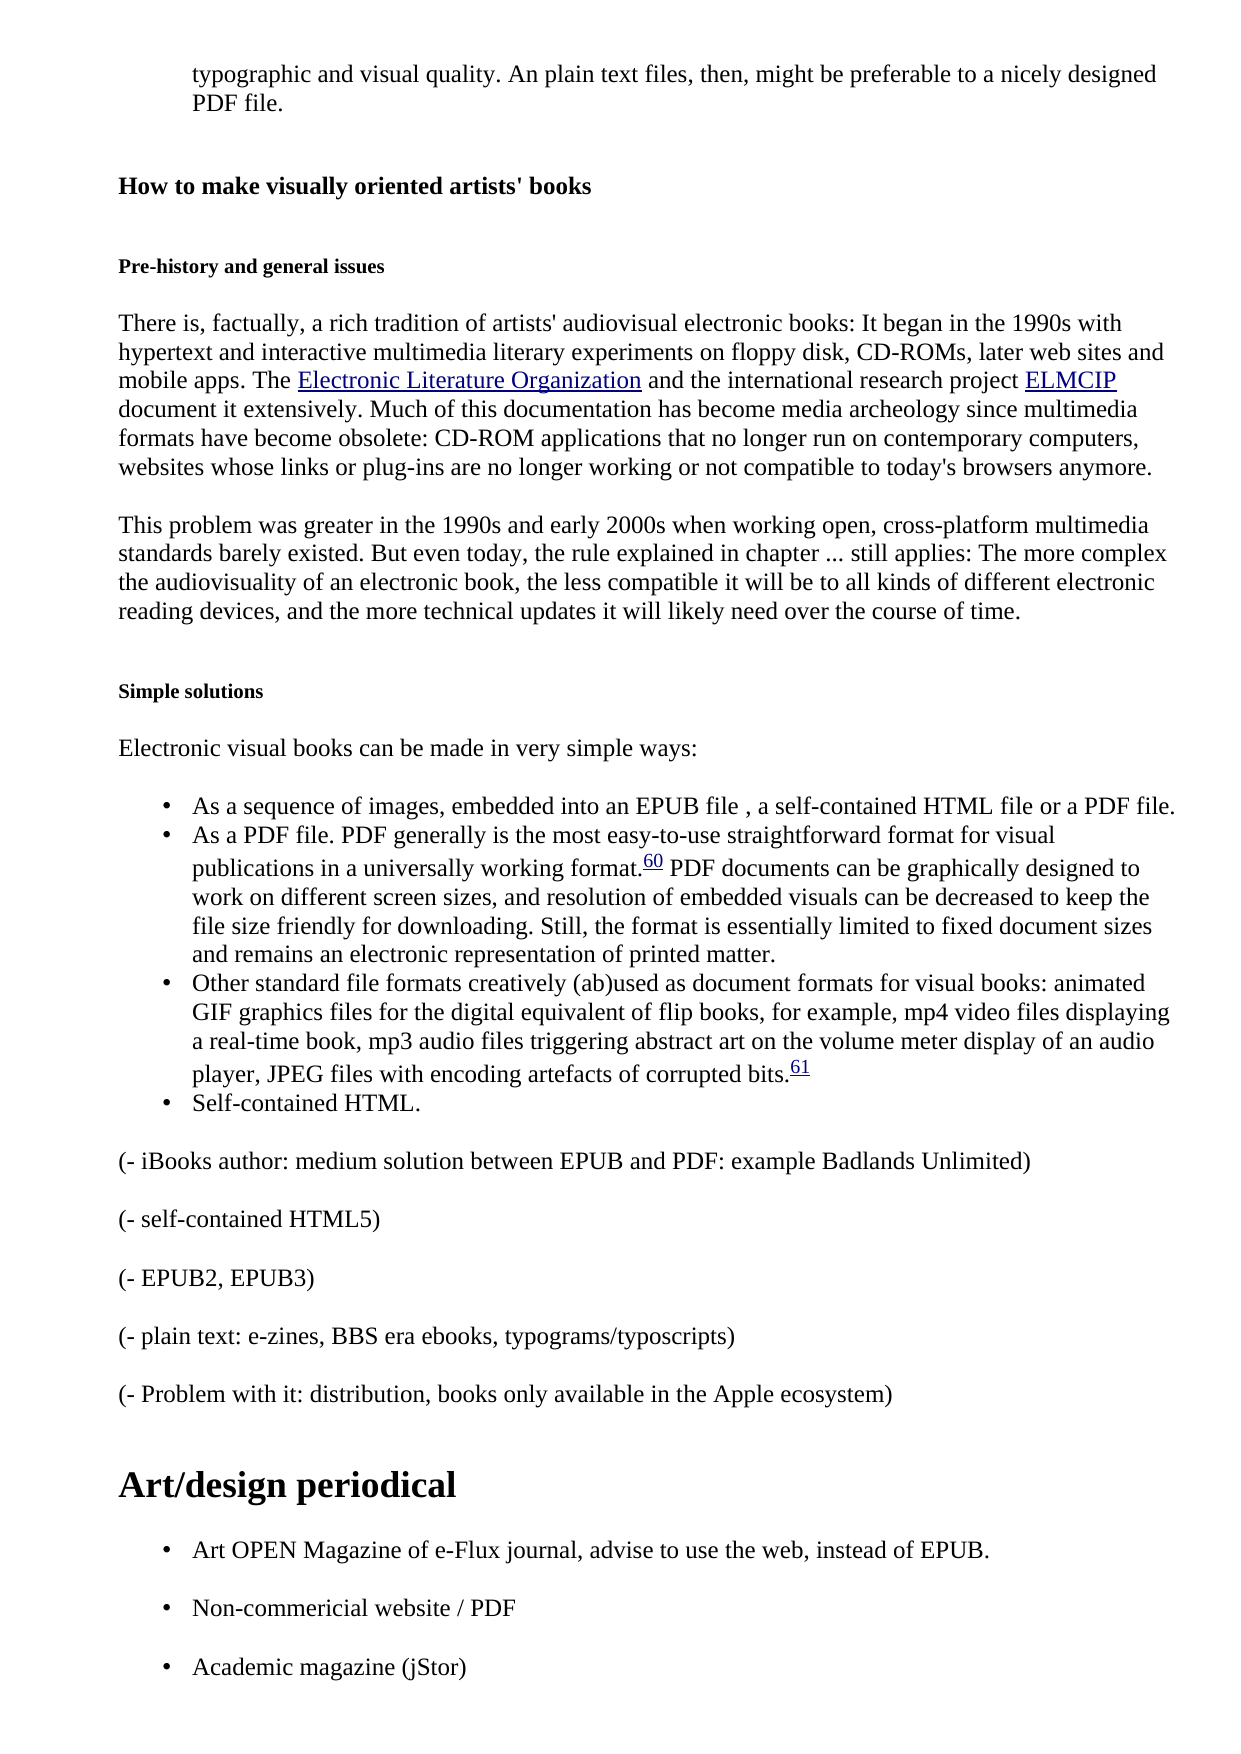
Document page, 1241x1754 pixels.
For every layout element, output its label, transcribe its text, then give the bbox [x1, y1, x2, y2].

list Academic magazine (jStor) [162, 1652, 1181, 1680]
list Art OPEN Magazine of e-Flux journal, advise to use the web, instead of EPUB. [162, 1535, 1181, 1564]
text (- iBooks author: medium solution between EPUB and PDF: example Badlands Unlimited) [118, 1146, 1181, 1175]
list As a PDF file. PDF generally is the most easy-to-use straightforward format for visual publications in a universally working format.60 PDF documents can be graphically designed to work on different screen sizes, and resolution of embedded visuals can be decreased to keep the file size friendly for downloading. Still, the format is essentially limited to fixed document sizes and remains an electronic representation of printed matter. [162, 820, 1181, 968]
text This problem was greater in the 1990s and early 2000s when working open, cross-platform multimedia standards barely existed. But even today, the rule explained in chapter ... still applies: The more complex the audiovisuality of an electronic book, the less compatible it will be to all kinds of different electronic reading devices, and the more technical updates it will likely need over the course of time. [118, 510, 1181, 625]
list Self-contained HTML. [162, 1088, 1181, 1117]
list Other standard file formats creatively (ab)used as document formats for visual books: animated GIF graphics files for the digital equivalent of flip books, for example, mp4 video files displaying a real-time book, mp3 audio files triggering abstract art on the volume meter display of an audio player, JPEG files with encoding artefacts of corrupted bits.61 [162, 968, 1181, 1088]
text (- plain text: e-zines, BBS era ebooks, typograms/typoscripts) [118, 1321, 1181, 1350]
list As a sequence of images, embedded into an EPUB file , a self-contained HTML file or a PDF file. [162, 791, 1181, 820]
subtitle Art/design periodical [118, 1462, 1181, 1506]
text (- EPUB2, EPUB3) [118, 1263, 1181, 1292]
text (- Problem with it: distribution, books only available in the Apple ecosystem) [118, 1379, 1181, 1408]
subtitle How to make visually oriented artists' books [118, 171, 1181, 200]
text There is, factually, a rich tradition of artists' audiovisual electronic books: It began in the 1990s with hypertext and interactive multimedia literary experiments on floppy disk, CD-ROMs, later web sites and mobile apps. The Electronic Literature Organization and the international research project ELMCIP document it extensively. Much of this documentation has become media archeology since multimedia formats have become obsolete: CD-ROM applications that no longer run on contemporary computers, websites whose links or plug-ins are no longer working or not compatible to today's browsers anymore. [118, 308, 1181, 480]
list typographic and visual quality. An plain text files, then, might be preferable to a nicely designed PDF file. [162, 59, 1181, 117]
subtitle Pre-history and general issues [118, 254, 1181, 278]
text (- self-contained HTML5) [118, 1204, 1181, 1233]
text Electronic visual books can be made in very simple ways: [118, 733, 1181, 762]
list Non-commericial website / PDF [162, 1593, 1181, 1622]
subtitle Simple solutions [118, 679, 1181, 703]
